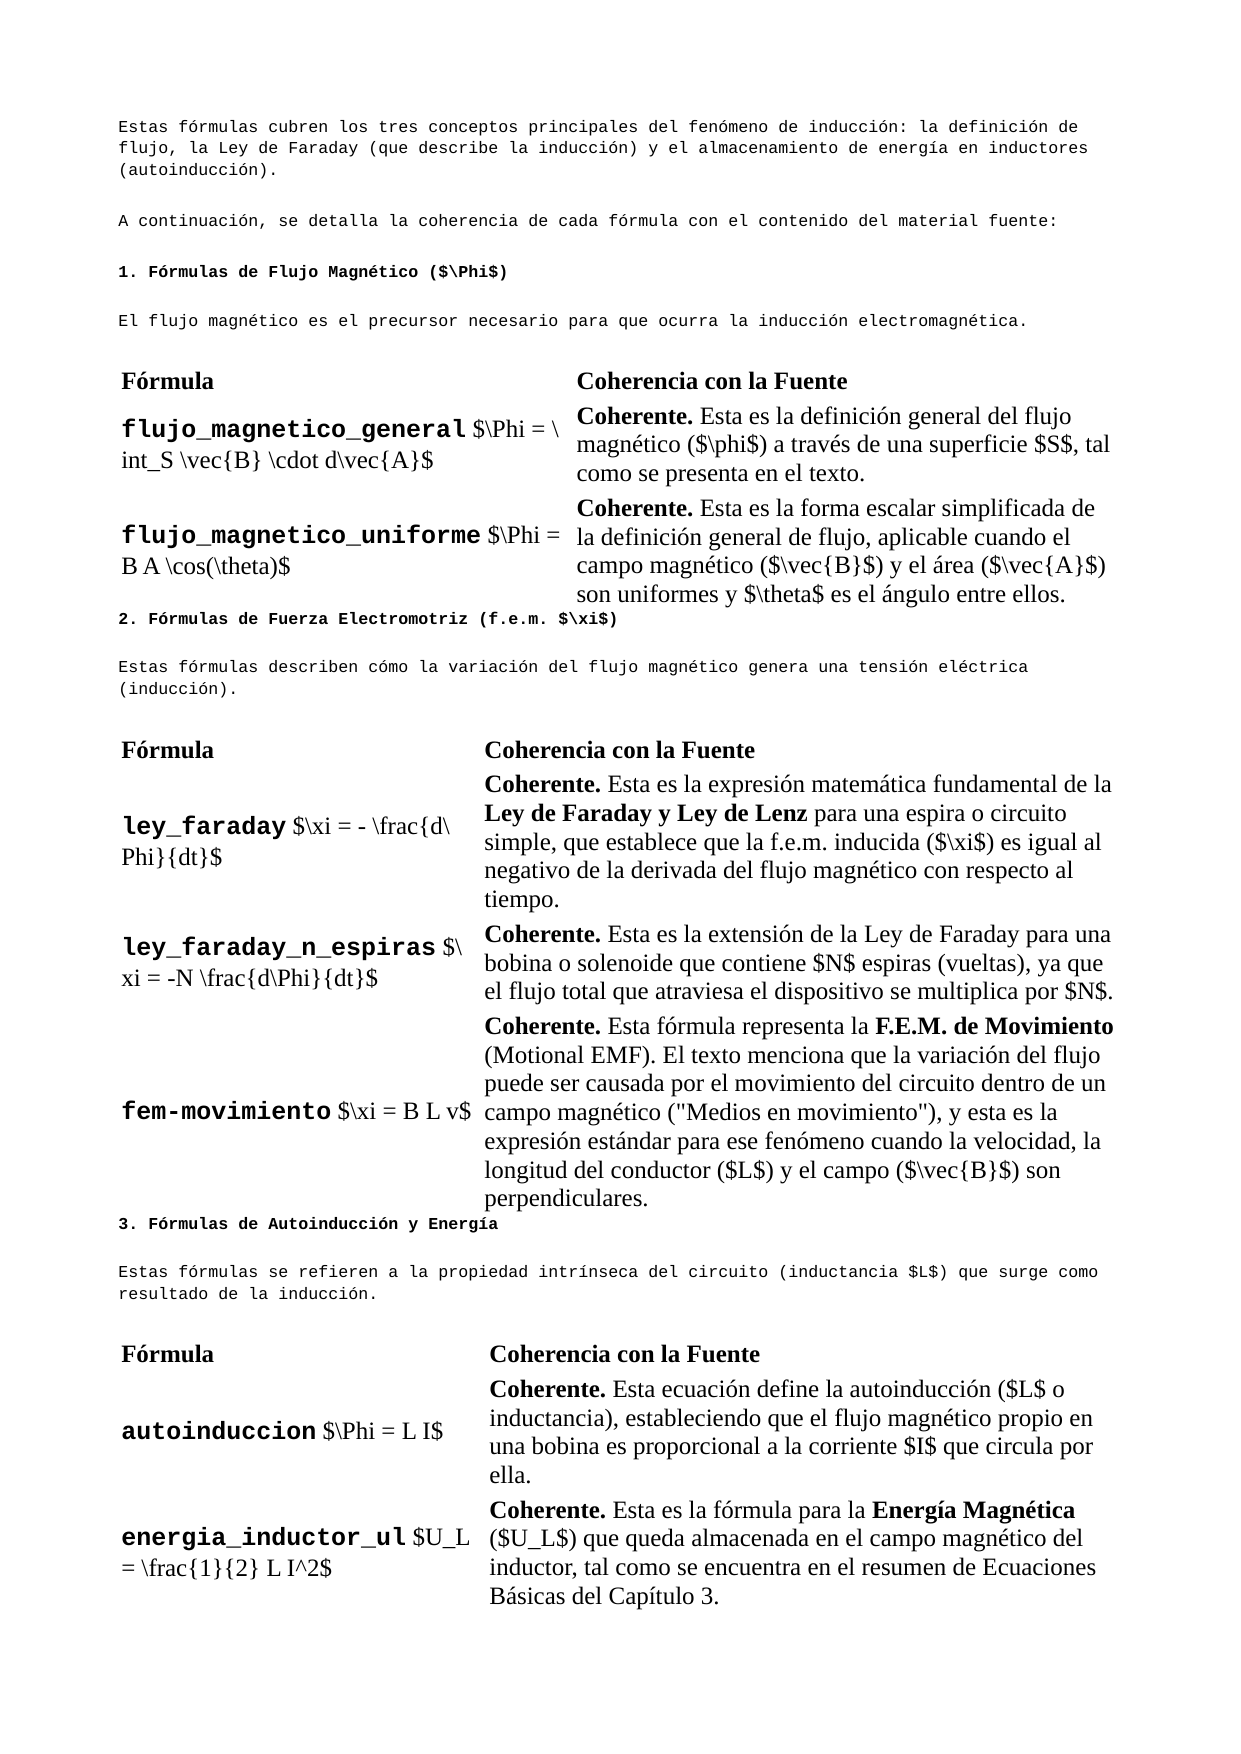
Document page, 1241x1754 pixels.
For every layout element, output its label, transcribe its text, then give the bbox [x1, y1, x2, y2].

table_cell autoinduccion $\Phi = L I$ [118, 1371, 486, 1492]
table_cell flujo_magnetico_general $\Phi = \int_S \vec{B} \cdot d\vec{A}$ [118, 398, 573, 490]
table_cell Coherente. Esta fórmula representa la F.E.M. de Movimiento (Motional EMF). El texto menciona que la variación del flujo puede ser causada por el movimiento del circuito dentro de un campo magnético ("Medios en movimiento"), y esta es la expresión estándar para ese fenómeno cuando la velocidad, la longitud del conductor ($L$) y el campo ($\vec{B}$) son perpendiculares. [481, 1008, 1122, 1215]
text Estas fórmulas se refieren a la propiedad intrínseca del circuito (inductancia $L$) que surge como resultado de la inducción. [118, 1263, 1122, 1304]
table_header Fórmula [118, 363, 573, 398]
table_header Coherencia con la Fuente [574, 363, 1122, 398]
table_cell Coherente. Esta ecuación define la autoinducción ($L$ o inductancia), estableciendo que el flujo magnético propio en una bobina es proporcional a la corriente $I$ que circula por ella. [486, 1371, 1122, 1492]
table_cell Coherente. Esta es la expresión matemática fundamental de la Ley de Faraday y Ley de Lenz para una espira o circuito simple, que establece que la f.e.m. inducida ($\xi$) es igual al negativo de la derivada del flujo magnético con respecto al tiempo. [481, 766, 1122, 916]
subtitle 1. Fórmulas de Flujo Magnético ($\Phi$) [118, 264, 1122, 283]
subtitle 3. Fórmulas de Autoinducción y Energía [118, 1215, 1122, 1234]
subtitle 2. Fórmulas de Fuerza Electromotriz (f.e.m. $\xi$) [118, 611, 1122, 629]
table_cell fem-movimiento $\xi = B L v$ [118, 1008, 481, 1215]
table_cell ley_faraday $\xi = - \frac{d\Phi}{dt}$ [118, 766, 481, 916]
table_cell Coherente. Esta es la extensión de la Ley de Faraday para una bobina o solenoide que contiene $N$ espiras (vueltas), ya que el flujo total que atraviesa el dispositivo se multiplica por $N$. [481, 916, 1122, 1008]
table_cell energia_inductor_ul $U_L = \frac{1}{2} L I^2$ [118, 1492, 486, 1613]
table_cell ley_faraday_n_espiras $\xi = -N \frac{d\Phi}{dt}$ [118, 916, 481, 1008]
text Estas fórmulas cubren los tres conceptos principales del fenómeno de inducción: la definición de flujo, la Ley de Faraday (que describe la inducción) y el almacenamiento de energía en inductores (autoinducción). [118, 118, 1122, 180]
text El flujo magnético es el precursor necesario para que ocurra la inducción electromagnética. [118, 312, 1122, 331]
table_cell Coherente. Esta es la fórmula para la Energía Magnética ($U_L$) que queda almacenada en el campo magnético del inductor, tal como se encuentra en el resumen de Ecuaciones Básicas del Capítulo 3. [486, 1492, 1122, 1613]
table_header Coherencia con la Fuente [481, 732, 1122, 766]
text A continuación, se detalla la coherencia de cada fórmula con el contenido del material fuente: [118, 213, 1122, 231]
table_header Fórmula [118, 732, 481, 766]
table_cell Coherente. Esta es la forma escalar simplificada de la definición general de flujo, aplicable cuando el campo magnético ($\vec{B}$) y el área ($\vec{A}$) son uniformes y $\theta$ es el ángulo entre ellos. [574, 490, 1122, 611]
table_cell Coherente. Esta es la definición general del flujo magnético ($\phi$) a través de una superficie $S$, tal como se presenta en el texto. [574, 398, 1122, 490]
table_header Coherencia con la Fuente [486, 1336, 1122, 1371]
table_cell flujo_magnetico_uniforme $\Phi = B A \cos(\theta)$ [118, 490, 573, 611]
table_header Fórmula [118, 1336, 486, 1371]
text Estas fórmulas describen cómo la variación del flujo magnético genera una tensión eléctrica (inducción). [118, 659, 1122, 699]
